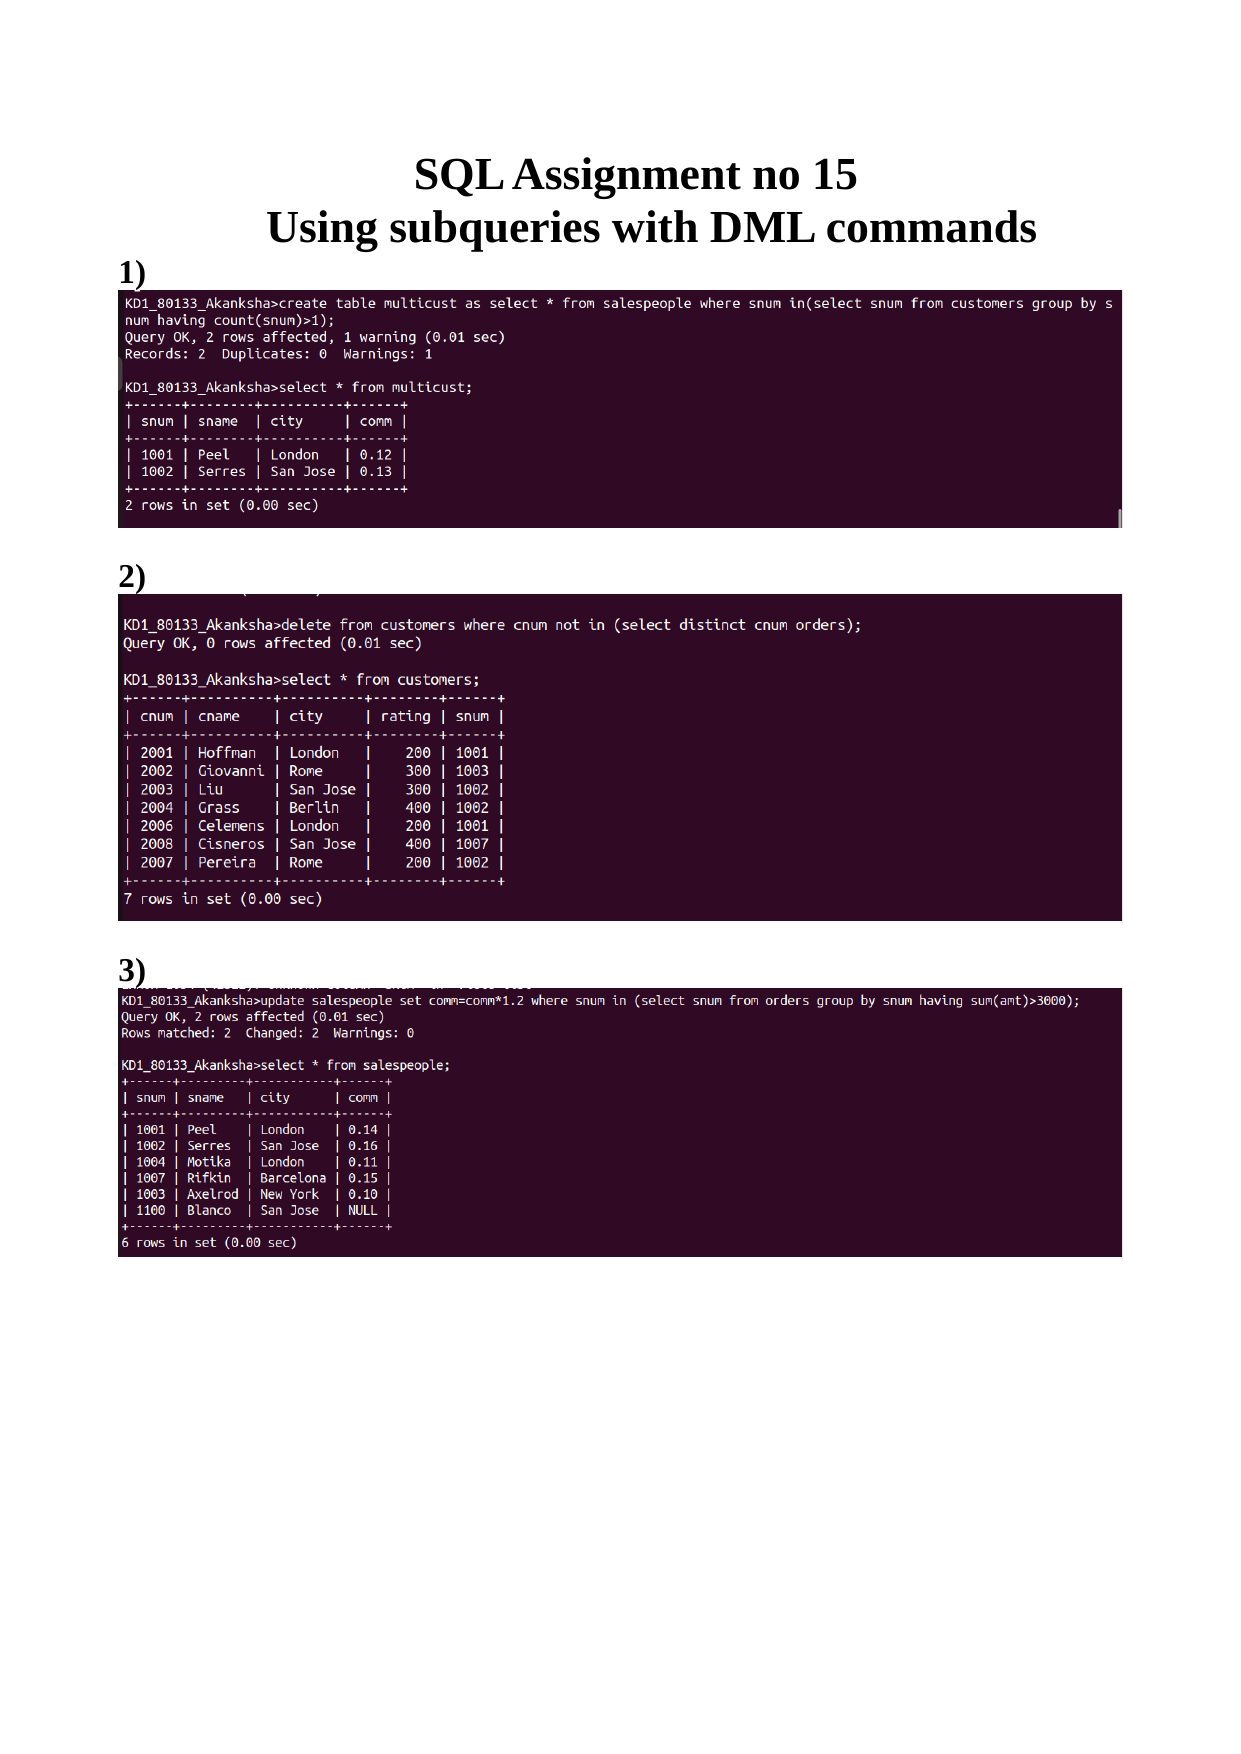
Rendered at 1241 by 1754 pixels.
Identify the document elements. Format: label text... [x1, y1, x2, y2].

text SQL Assignment no 15 [118, 147, 1122, 199]
picture [118, 594, 1123, 921]
text 3) [118, 950, 1122, 988]
picture [118, 988, 1123, 1257]
text 1) [118, 252, 1122, 290]
picture [118, 290, 1123, 528]
text Using subqueries with DML commands [118, 199, 1122, 252]
text 2) [118, 556, 1122, 594]
